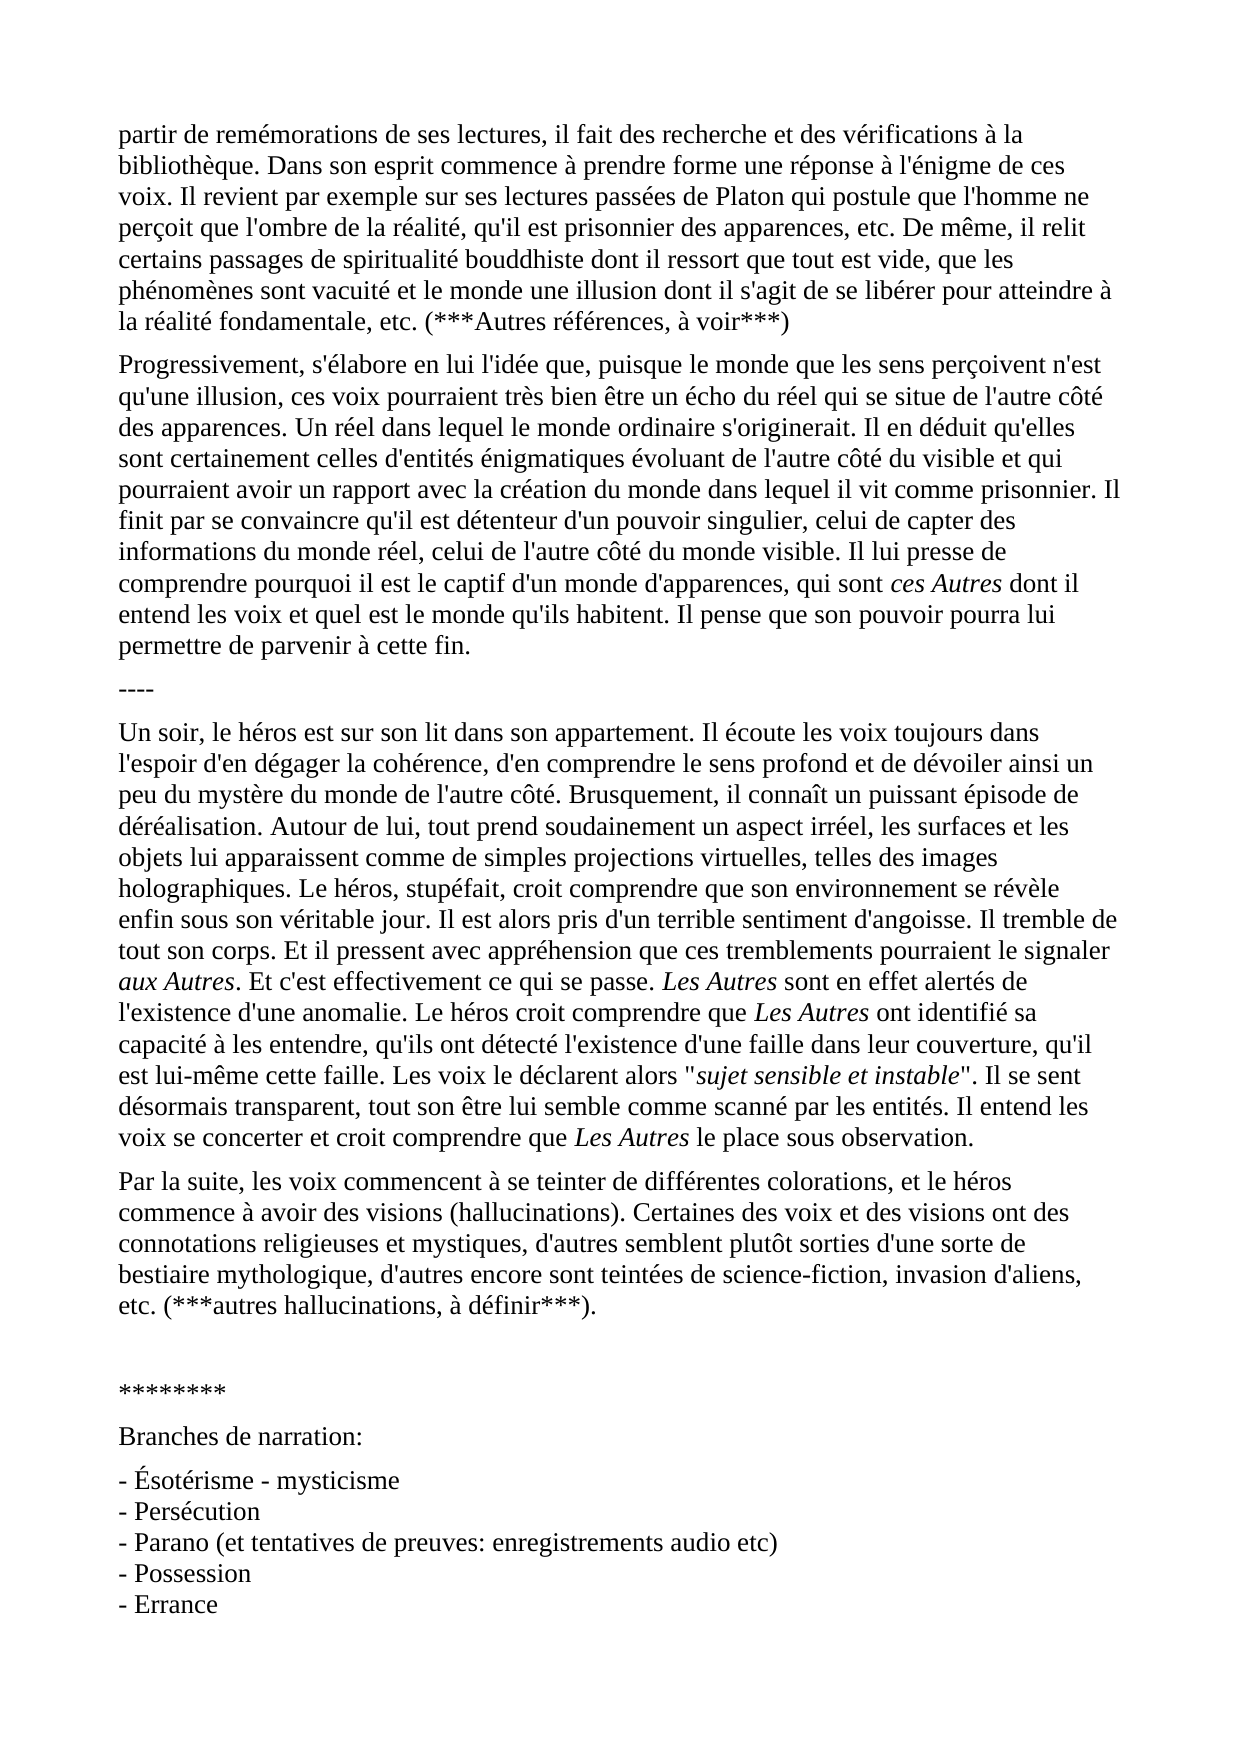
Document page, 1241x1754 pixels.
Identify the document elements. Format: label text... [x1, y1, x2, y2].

text Progressivement, s'élabore en lui l'idée que, puisque le monde que les sens perçoivent n'est qu'une illusion, ces voix pourraient très bien être un écho du réel qui se situe de l'autre côté des apparences. Un réel dans lequel le monde ordinaire s'originerait. Il en déduit qu'elles sont certainement celles d'entités énigmatiques évoluant de l'autre côté du visible et qui pourraient avoir un rapport avec la création du monde dans lequel il vit comme prisonnier. Il finit par se convaincre qu'il est détenteur d'un pouvoir singulier, celui de capter des informations du monde réel, celui de l'autre côté du monde visible. Il lui presse de comprendre pourquoi il est le captif d'un monde d'apparences, qui sont ces Autres dont il entend les voix et quel est le monde qu'ils habitent. Il pense que son pouvoir pourra lui permettre de parvenir à cette fin. [118, 349, 1122, 660]
text Par la suite, les voix commencent à se teinter de différentes colorations, et le héros commence à avoir des visions (hallucinations). Certaines des voix et des visions ont des connotations religieuses et mystiques, d'autres semblent plutôt sorties d'une sorte de bestiaire mythologique, d'autres encore sont teintées de science-fiction, invasion d'aliens, etc. (***autres hallucinations, à définir***). [118, 1165, 1122, 1321]
text ******** [118, 1377, 1122, 1408]
text ---- [118, 673, 1122, 704]
text - Ésotérisme - mysticisme - Persécution - Parano (et tentatives de preuves: enregistrements audio etc) - Possession - Errance [118, 1464, 1122, 1620]
text partir de remémorations de ses lectures, il fait des recherche et des vérifications à la bibliothèque. Dans son esprit commence à prendre forme une réponse à l'énigme de ces voix. Il revient par exemple sur ses lectures passées de Platon qui postule que l'homme ne perçoit que l'ombre de la réalité, qu'il est prisonnier des apparences, etc. De même, il relit certains passages de spiritualité bouddhiste dont il ressort que tout est vide, que les phénomènes sont vacuité et le monde une illusion dont il s'agit de se libérer pour atteindre à la réalité fondamentale, etc. (***Autres références, à voir***) [118, 118, 1122, 336]
text Branches de narration: [118, 1420, 1122, 1451]
text Un soir, le héros est sur son lit dans son appartement. Il écoute les voix toujours dans l'espoir d'en dégager la cohérence, d'en comprendre le sens profond et de dévoiler ainsi un peu du mystère du monde de l'autre côté. Brusquement, il connaît un puissant épisode de déréalisation. Autour de lui, tout prend soudainement un aspect irréel, les surfaces et les objets lui apparaissent comme de simples projections virtuelles, telles des images holographiques. Le héros, stupéfait, croit comprendre que son environnement se révèle enfin sous son véritable jour. Il est alors pris d'un terrible sentiment d'angoisse. Il tremble de tout son corps. Et il pressent avec appréhension que ces tremblements pourraient le signaler aux Autres. Et c'est effectivement ce qui se passe. Les Autres sont en effet alertés de l'existence d'une anomalie. Le héros croit comprendre que Les Autres ont identifié sa capacité à les entendre, qu'ils ont détecté l'existence d'une faille dans leur couverture, qu'il est lui-même cette faille. Les voix le déclarent alors "sujet sensible et instable". Il se sent désormais transparent, tout son être lui semble comme scanné par les entités. Il entend les voix se concerter et croit comprendre que Les Autres le place sous observation. [118, 716, 1122, 1152]
